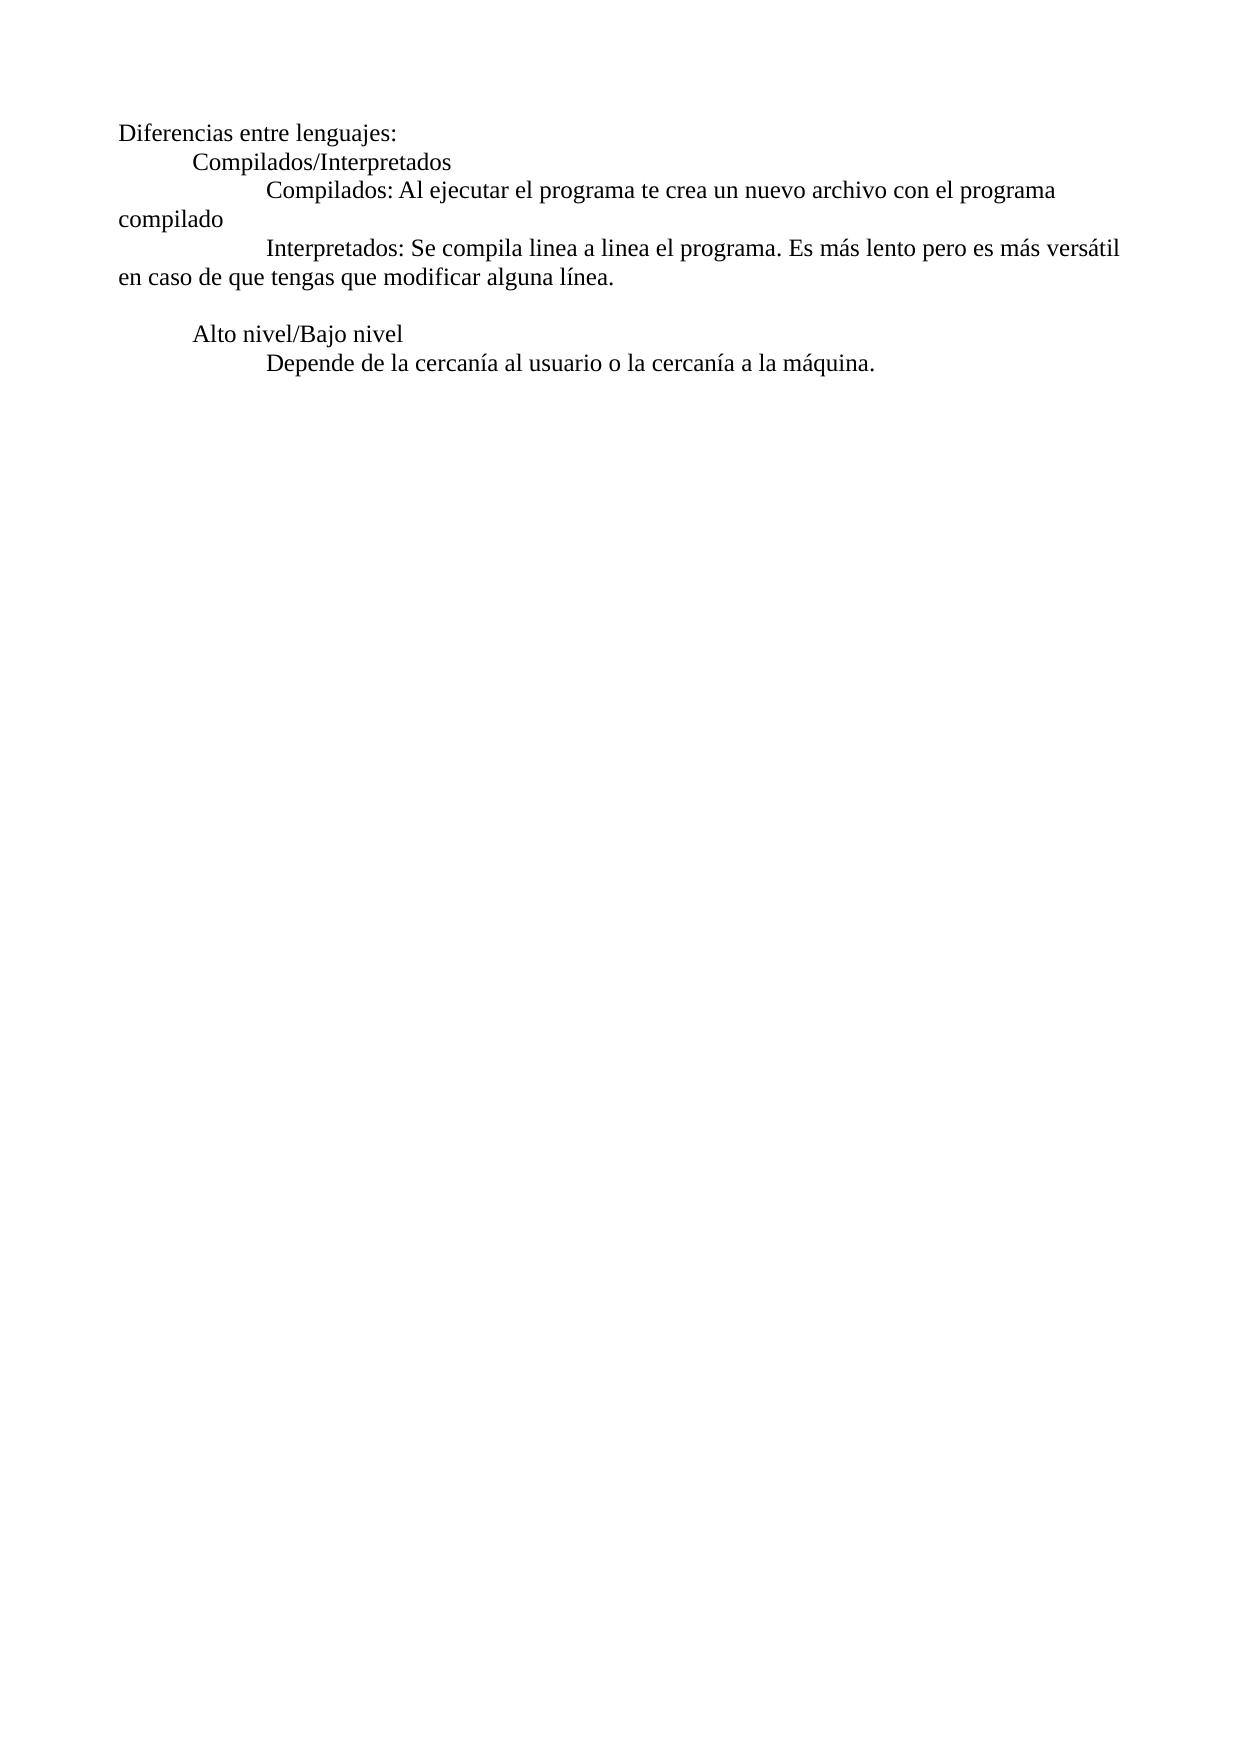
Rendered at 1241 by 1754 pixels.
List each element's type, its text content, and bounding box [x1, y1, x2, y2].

text Compilados/Interpretados [118, 147, 1122, 176]
text Compilados: Al ejecutar el programa te crea un nuevo archivo con el programa compilado [118, 176, 1122, 233]
text Depende de la cercanía al usuario o la cercanía a la máquina. [118, 348, 1122, 377]
text Interpretados: Se compila linea a linea el programa. Es más lento pero es más versátil en caso de que tengas que modificar alguna línea. [118, 233, 1122, 291]
text Alto nivel/Bajo nivel [118, 319, 1122, 348]
text Diferencias entre lenguajes: [118, 118, 1122, 147]
